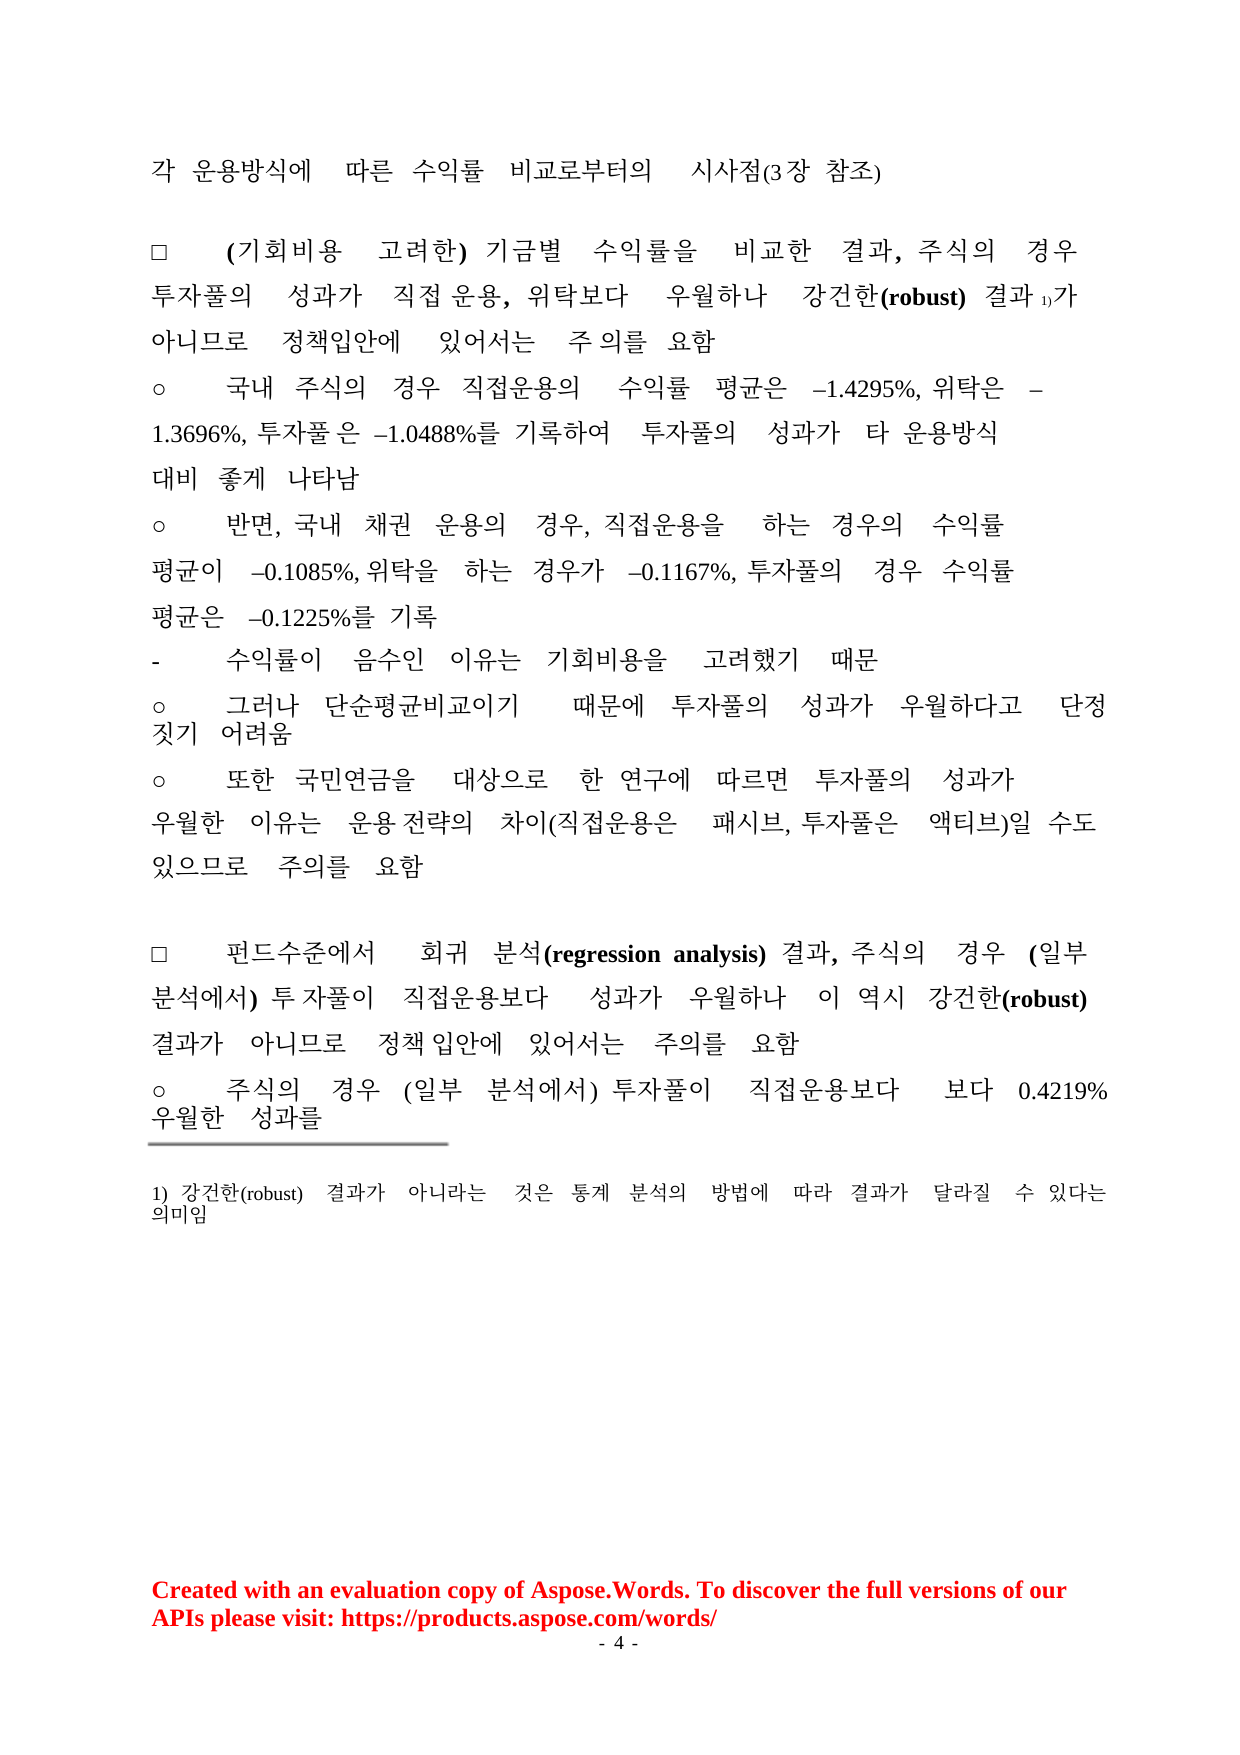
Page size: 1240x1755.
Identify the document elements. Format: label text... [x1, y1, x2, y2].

text 1) 강건한(robust) 결과가 아니라는 것은 통계 분석의 방법에 따라 결과가 달라질 수 있다는 의미임 [151, 1183, 1108, 1227]
list 반면, 국내 채권 운용의 경우, 직접운용을 하는 경우의 수익률 평균이 –0.1085%, 위탁을 하는 경우가 –0.1167%, 투자풀의 경우 수익률 평균은 –0.1225%를 기록 [151, 494, 1083, 612]
list 국내 주식의 경우 직접운용의 수익률 평균은 –1.4295%, 위탁은 –1.3696%, 투자풀 은 –1.0488%를 기록하여 투자풀의 성과가 타 운용방식 대비 좋게 나타남 [151, 357, 1075, 494]
list 주식의 경우 (일부 분석에서) 투자풀이 직접운용보다 보다 0.4219% 우월한 성과를 [151, 1077, 1108, 1133]
list 그러나 단순평균비교이기 때문에 투자풀의 성과가 우월하다고 단정 짓기 어려움 [1088, 693, 1108, 749]
picture [145, 1139, 451, 1148]
list (기회비용 고려한) 기금별 수익률을 비교한 결과, 주식의 경우 투자풀의 성과가 직접 운용, 위탁보다 우월하나 강건한(robust) 결과1)가 아니므로 정책입안에 있어서는 주 의를 요함 [151, 220, 1078, 357]
list 수익률이 음수인 이유는 기회비용을 고려했기 때문 [1088, 647, 1108, 675]
list 또한 국민연금을 대상으로 한 연구에 따르면 투자풀의 성과가 우월한 이유는 운용 전략의 차이(직접운용은 패시브, 투자풀은 액티브)일 수도 있으므로 주의를 요함 [1088, 751, 1103, 882]
text 각 운용방식에 따른 수익률 비교로부터의 시사점(3장 참조) [151, 158, 1108, 186]
